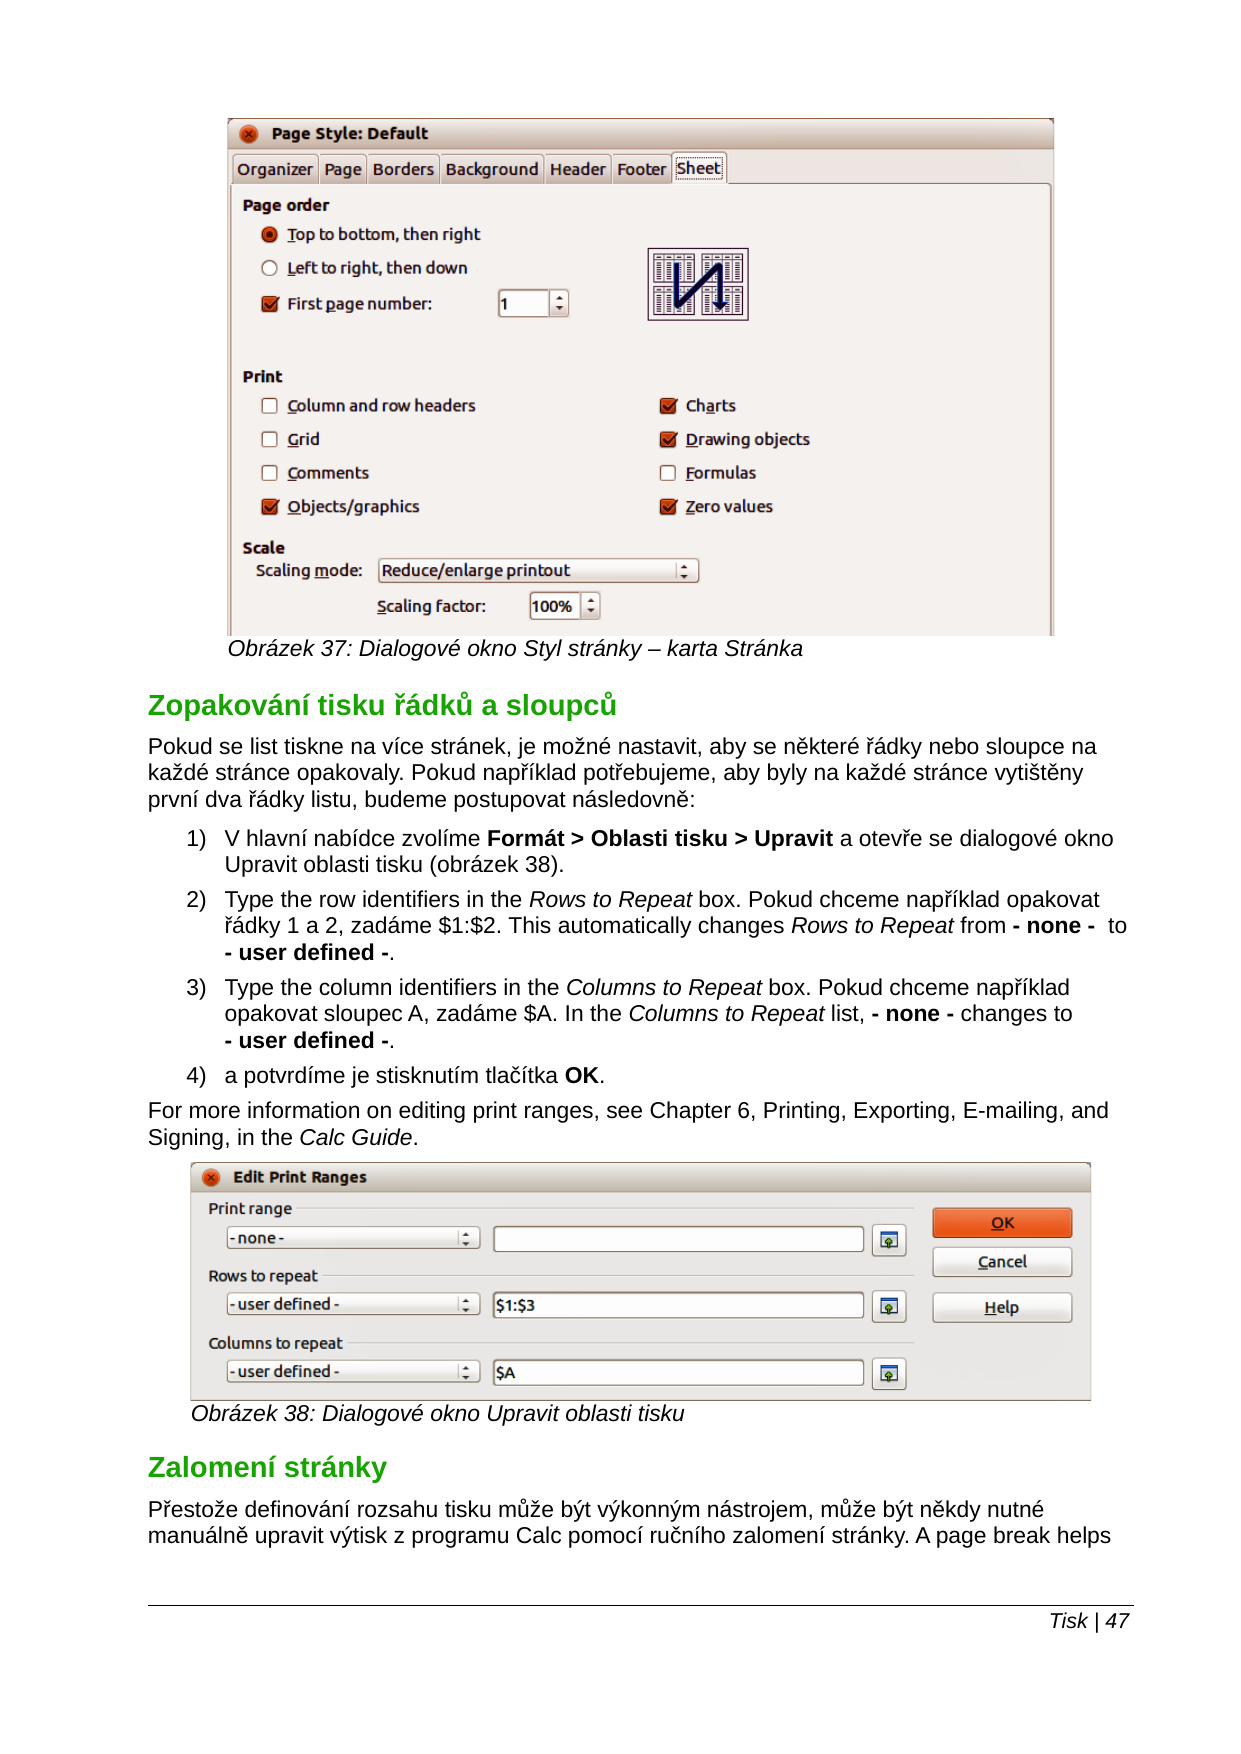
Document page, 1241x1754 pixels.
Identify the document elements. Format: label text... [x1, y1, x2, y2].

list V hlavní nabídce zvolíme Formát > Oblasti tisku > Upravit a otevře se dialogové okno Upravit oblasti tisku (obrázek 38). [207, 824, 1134, 877]
text Obrázek 37: Dialogové okno Styl stránky – karta Stránka [227, 636, 1054, 662]
subtitle Zalomení stránky [148, 1450, 1134, 1484]
list Type the column identifiers in the Columns to Repeat box. Pokud chceme například opakovat sloupec A, zadáme $A. In the Columns to Repeat list, - none - changes to - user defined -. [207, 974, 1134, 1053]
list Type the row identifiers in the Rows to Repeat box. Pokud chceme například opakovat řádky 1 a 2, zadáme $1:$2. This automatically changes Rows to Repeat from - none - to - user defined -. [207, 886, 1134, 965]
picture [190, 1162, 1092, 1401]
text Obrázek 38: Dialogové okno Upravit oblasti tisku [191, 1401, 1091, 1427]
text For more information on editing print ranges, see Chapter 6, Printing, Exporting, E-mailing, and Signing, in the Calc Guide. [148, 1097, 1134, 1150]
list a potvrdíme je stisknutím tlačítka OK. [207, 1062, 1134, 1088]
subtitle Zopakování tisku řádků a sloupců [148, 688, 1134, 721]
picture [227, 118, 1055, 636]
text Pokud se list tiskne na více stránek, je možné nastavit, aby se některé řádky nebo sloupce na každé stránce opakovaly. Pokud například potřebujeme, aby byly na každé stránce vytištěny první dva řádky listu, budeme postupovat následovně: [148, 733, 1134, 812]
text Přestože definování rozsahu tisku může být výkonným nástrojem, může být někdy nutné manuálně upravit výtisk z programu Calc pomocí ručního zalomení stránky. A page break helps [148, 1496, 1134, 1548]
